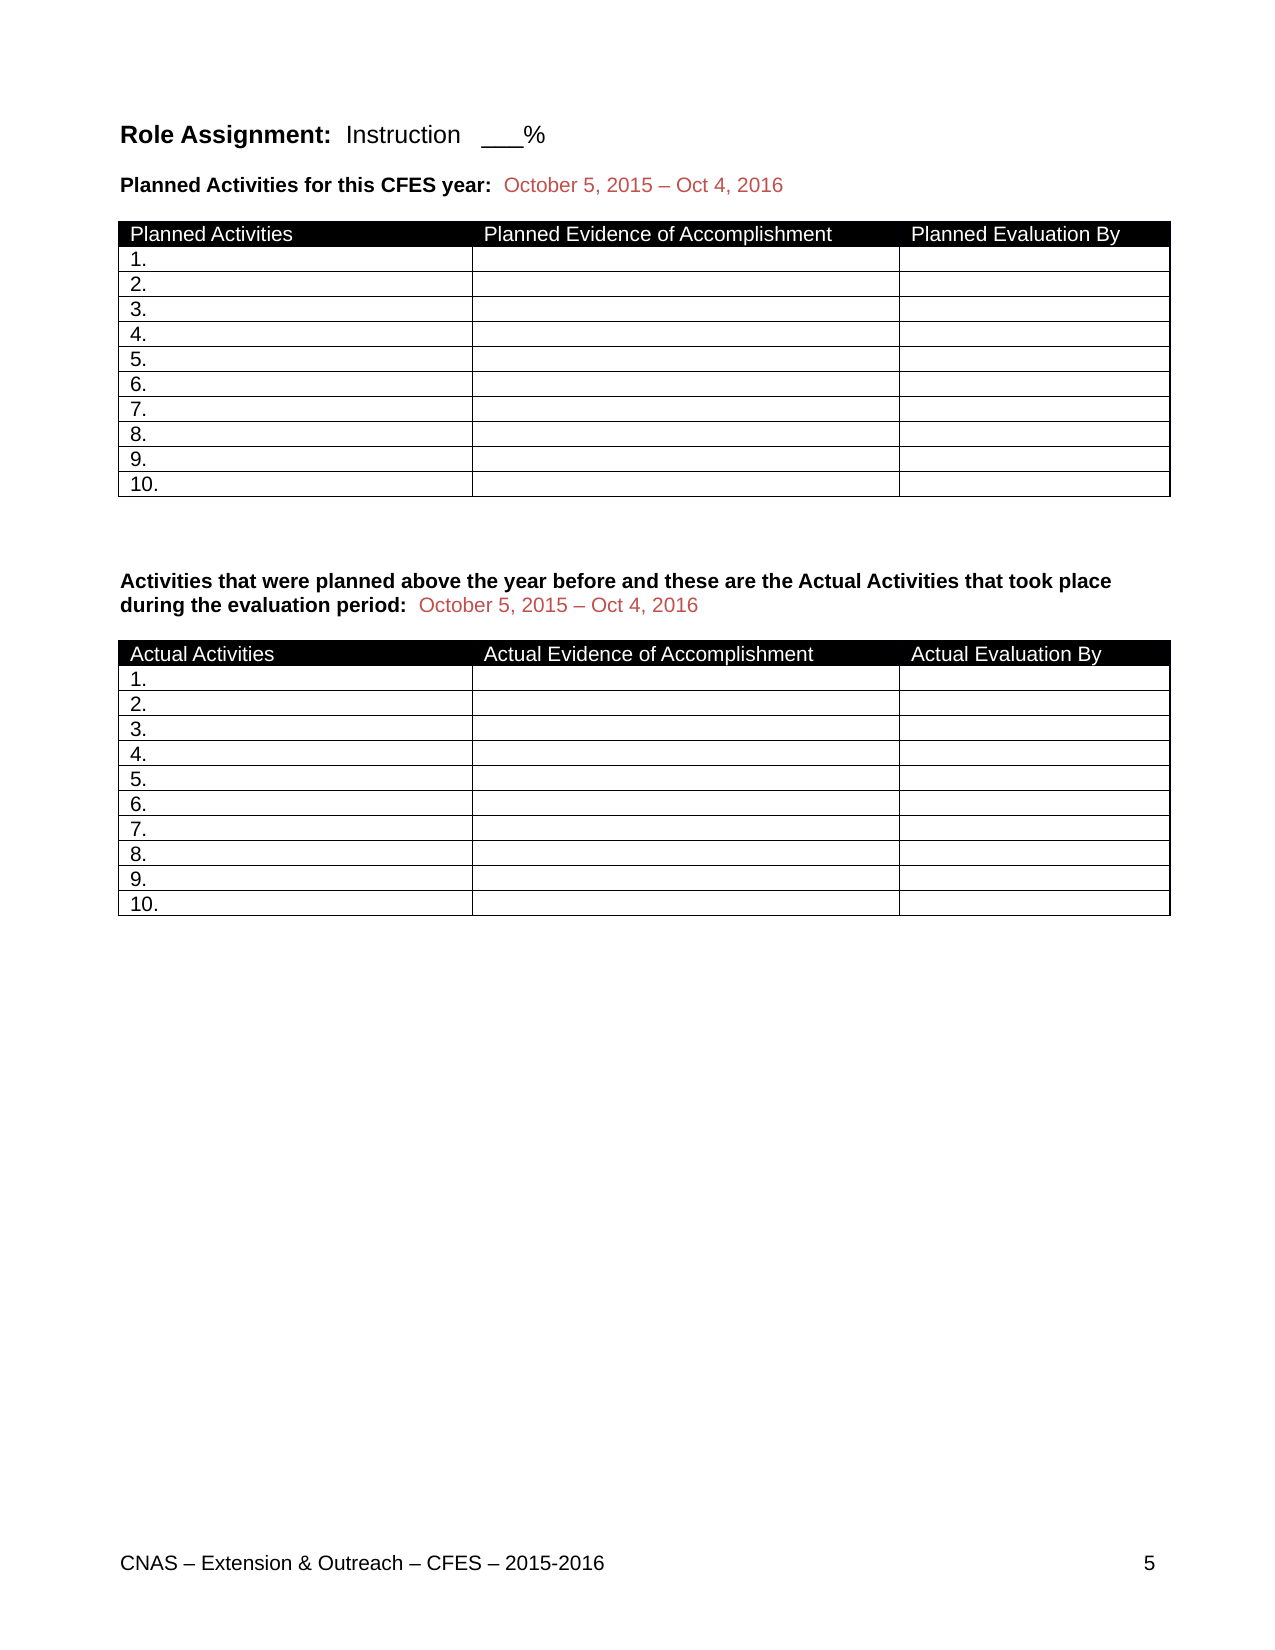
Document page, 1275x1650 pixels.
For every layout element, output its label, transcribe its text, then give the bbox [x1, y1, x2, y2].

table_cell [473, 322, 899, 346]
table_cell [900, 297, 1169, 321]
table_cell [473, 741, 899, 765]
table_cell [900, 866, 1169, 890]
table_cell [900, 322, 1169, 346]
table_header Actual Evidence of Accomplishment [473, 641, 899, 665]
table_cell [900, 691, 1169, 715]
table_header Planned Evidence of Accomplishment [473, 222, 899, 246]
table_cell [473, 691, 899, 715]
table_cell [900, 791, 1169, 815]
table_cell [900, 347, 1169, 371]
text Activities that were planned above the year before and these are the Actual Activities that took place during the evaluation period: October 5, 2015 – Oct 4, 2016 [120, 568, 1155, 616]
table_cell [473, 422, 899, 446]
table_cell [900, 716, 1169, 740]
table_cell [473, 447, 899, 471]
table_cell 10. [119, 472, 472, 496]
table_cell [900, 666, 1169, 690]
table_cell [900, 422, 1169, 446]
table_cell 1. [119, 247, 472, 271]
table_cell [473, 816, 899, 840]
table_cell [900, 447, 1169, 471]
table_cell [473, 766, 899, 790]
table_cell [900, 272, 1169, 296]
table_cell [473, 472, 899, 496]
table_cell [900, 472, 1169, 496]
table_cell 1. [119, 666, 472, 690]
table_cell [900, 397, 1169, 421]
table_cell 5. [119, 766, 472, 790]
table_cell 9. [119, 447, 472, 471]
table_cell [473, 297, 899, 321]
table_header Planned Activities [119, 222, 472, 246]
text Role Assignment: Instruction ___% [120, 120, 1155, 149]
table_cell 3. [119, 297, 472, 321]
table_cell 7. [119, 397, 472, 421]
table_cell 6. [119, 372, 472, 396]
table_cell [900, 741, 1169, 765]
table_cell 2. [119, 691, 472, 715]
table_cell [473, 791, 899, 815]
table_cell 5. [119, 347, 472, 371]
table_cell [473, 841, 899, 865]
table_cell 4. [119, 741, 472, 765]
table_cell [900, 891, 1169, 915]
table_cell 2. [119, 272, 472, 296]
table_header Actual Evaluation By [900, 641, 1169, 665]
table_cell [473, 891, 899, 915]
table_cell [473, 372, 899, 396]
table_cell [900, 247, 1169, 271]
table_cell [473, 347, 899, 371]
table_cell [900, 766, 1169, 790]
table_cell 8. [119, 841, 472, 865]
text Planned Activities for this CFES year: October 5, 2015 – Oct 4, 2016 [120, 173, 1155, 197]
table_cell [473, 397, 899, 421]
table_cell [900, 841, 1169, 865]
table_cell [473, 716, 899, 740]
table_cell [900, 816, 1169, 840]
table_header Planned Evaluation By [900, 222, 1169, 246]
table_cell [900, 372, 1169, 396]
table_cell 8. [119, 422, 472, 446]
table_cell 4. [119, 322, 472, 346]
table_cell 10. [119, 891, 472, 915]
table_cell [473, 247, 899, 271]
table_cell 3. [119, 716, 472, 740]
table_cell [473, 666, 899, 690]
table_cell 6. [119, 791, 472, 815]
table_header Actual Activities [119, 641, 472, 665]
table_cell [473, 272, 899, 296]
table_cell 7. [119, 816, 472, 840]
table_cell 9. [119, 866, 472, 890]
table_cell [473, 866, 899, 890]
